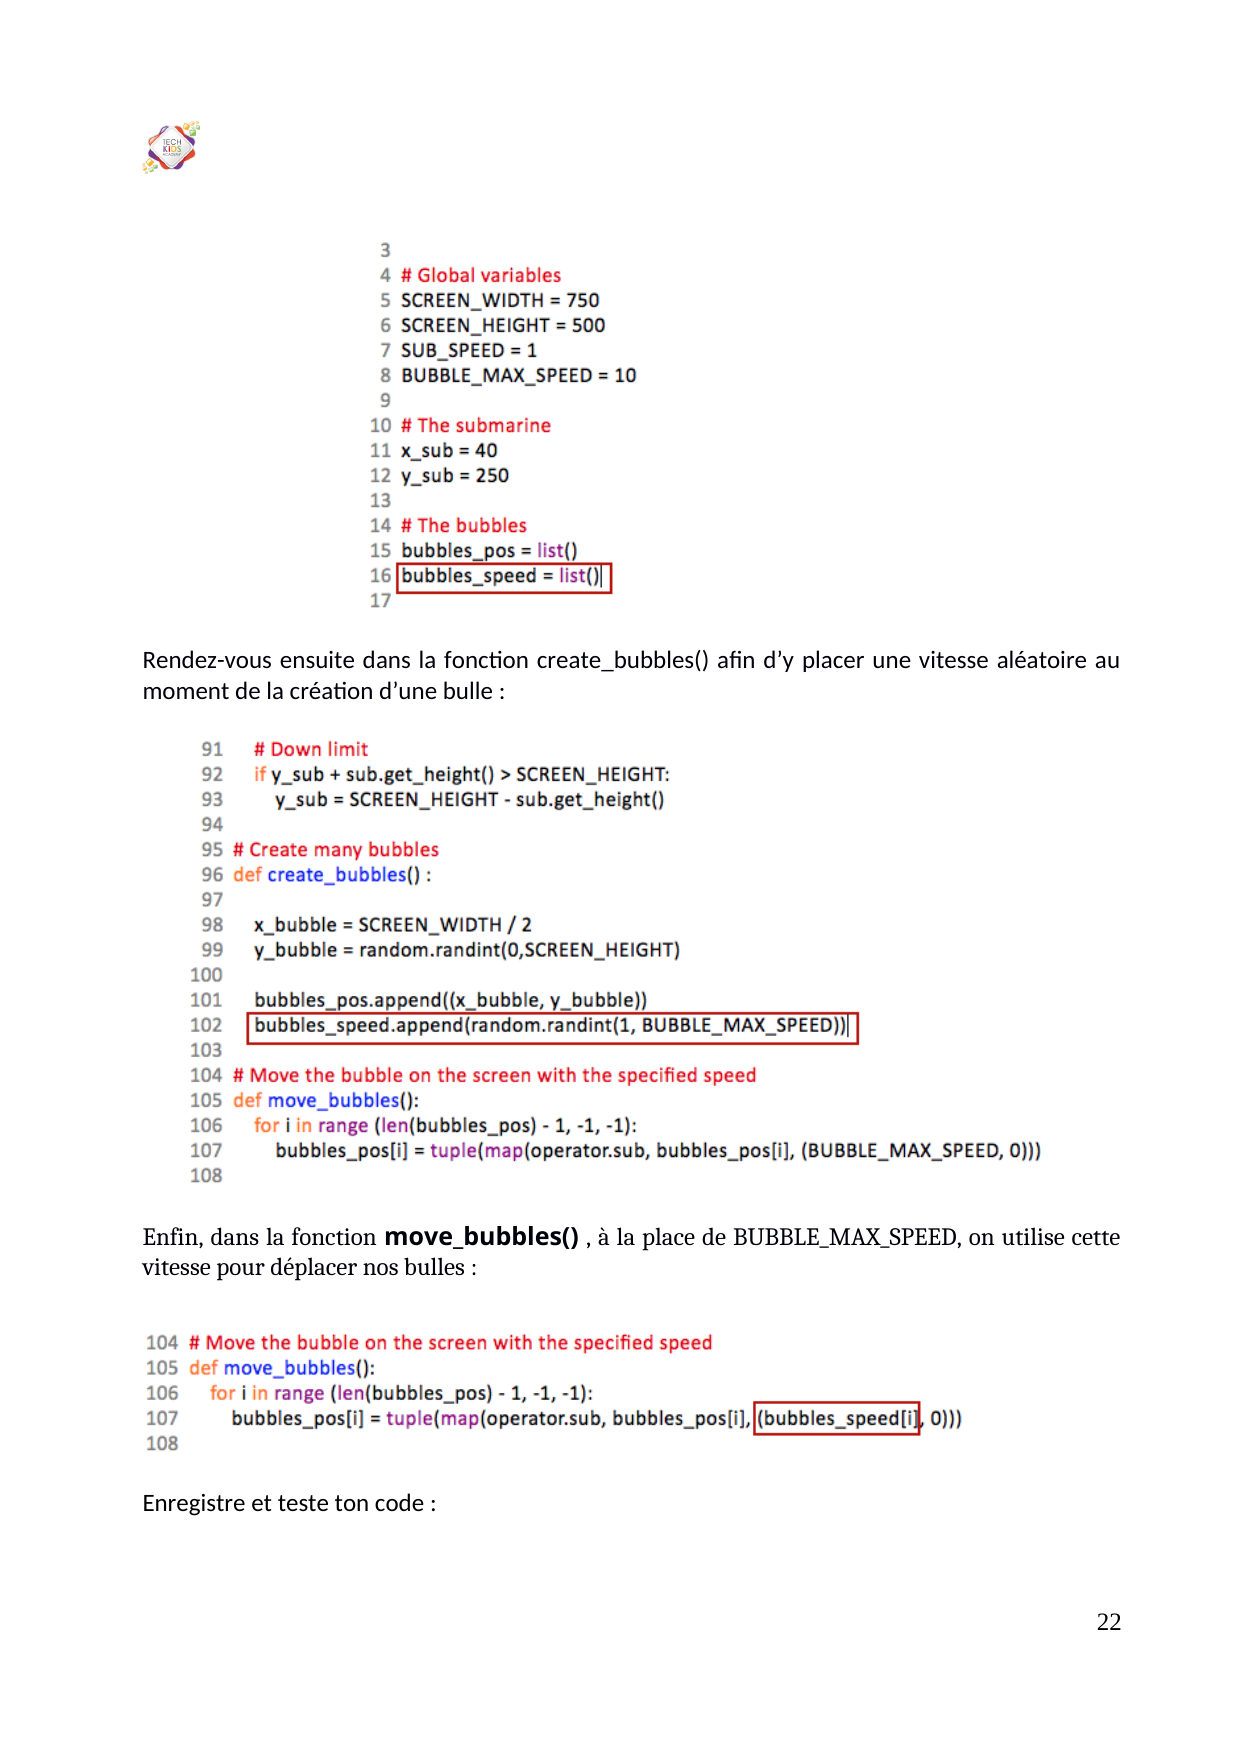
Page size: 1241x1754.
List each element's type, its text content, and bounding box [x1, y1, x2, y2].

text Enfin, dans la fonction move_bubbles() , à la place de BUBBLE_MAX_SPEED, on utilise cette vitesse pour déplacer nos bulles : [142, 1219, 1121, 1282]
text Enregistre et teste ton code : [142, 1487, 1121, 1518]
picture [186, 735, 1099, 1189]
text Rendez-vous ensuite dans la fonction create_bubbles() afin d’y placer une vitesse aléatoire au moment de la création d’une bulle : [142, 644, 1121, 705]
picture [142, 1327, 1055, 1457]
picture [355, 240, 825, 614]
picture [142, 118, 200, 176]
